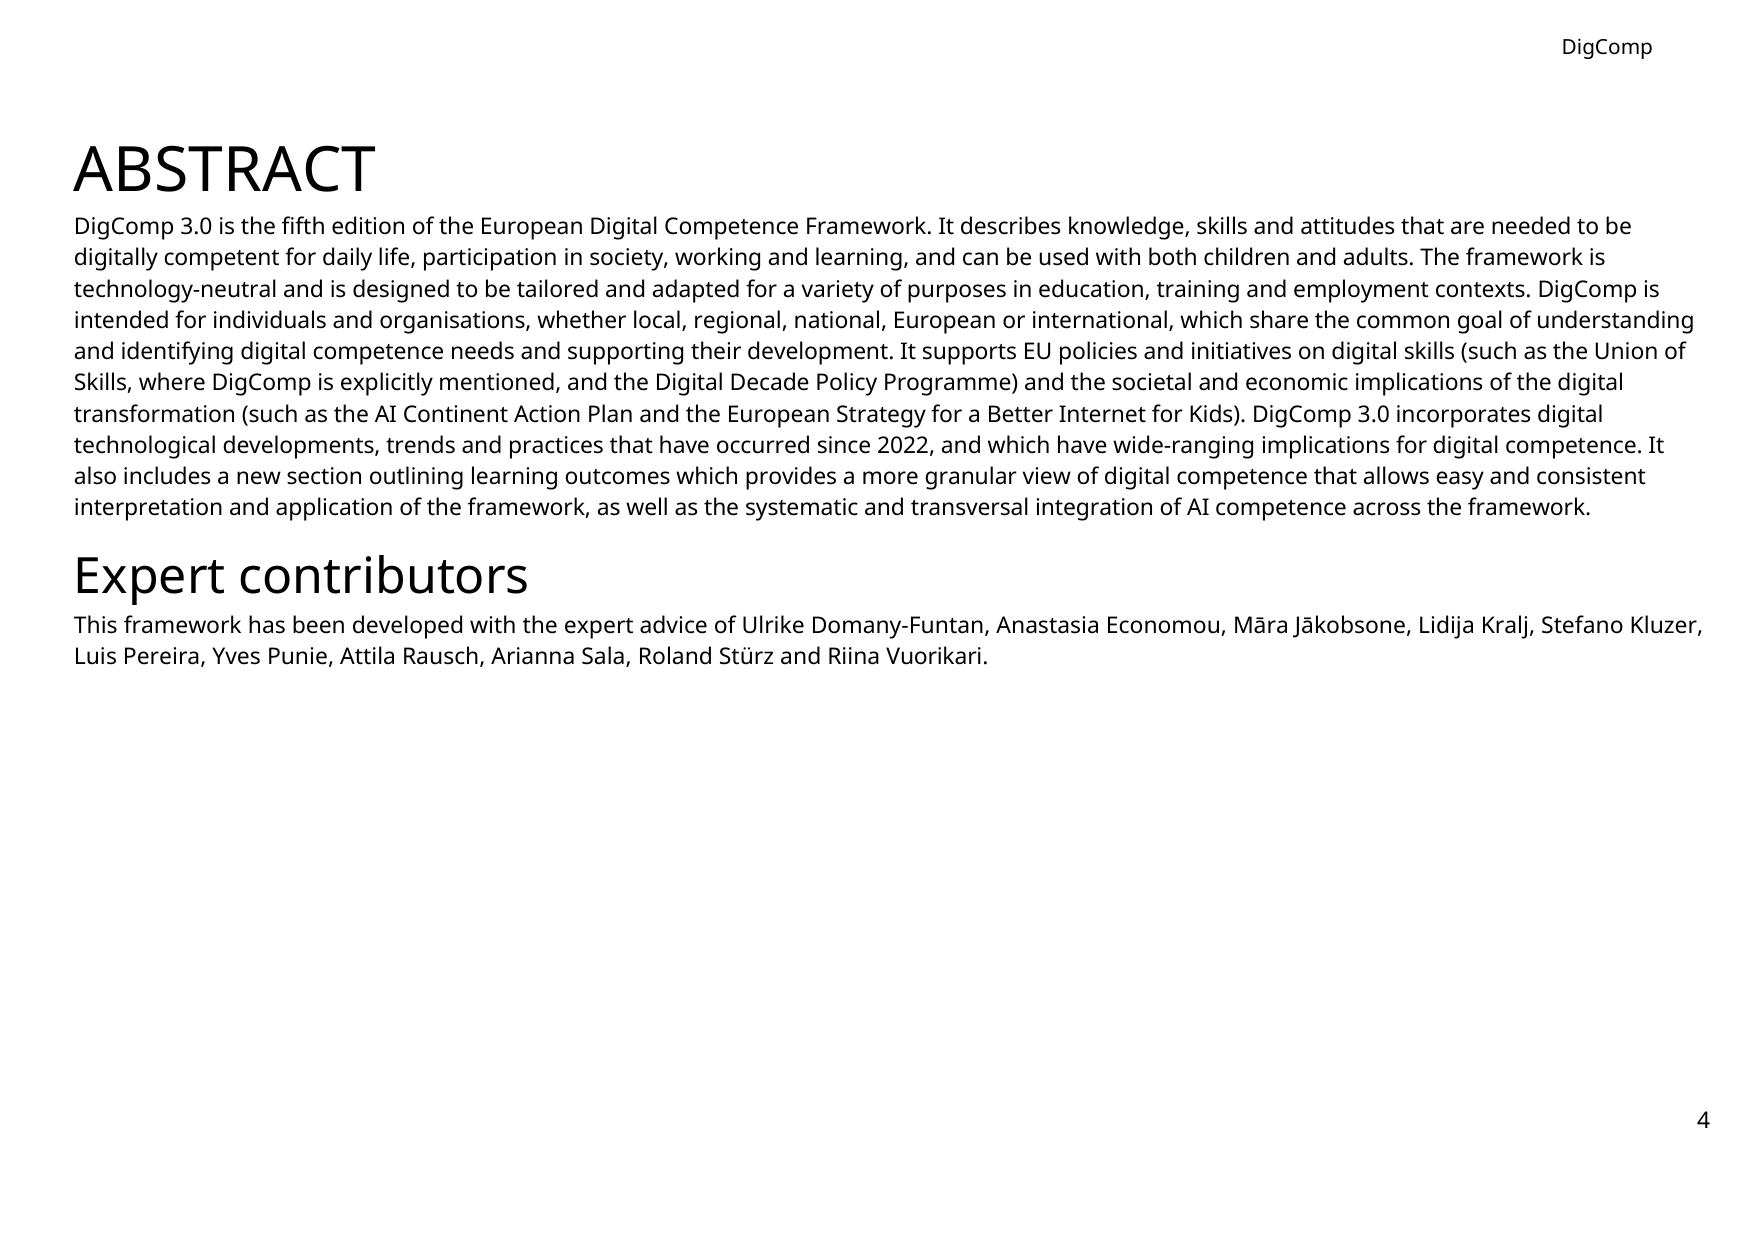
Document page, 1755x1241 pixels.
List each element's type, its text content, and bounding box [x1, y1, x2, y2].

text This framework has been developed with the expert advice of Ulrike Domany-Funtan, Anastasia Economou, Māra Jākobsone, Lidija Kralj, Stefano Kluzer, Luis Pereira, Yves Punie, Attila Rausch, Arianna Sala, Roland Stürz and Riina Vuorikari. [74, 608, 1710, 671]
text DigComp 3.0 is the fifth edition of the European Digital Competence Framework. It describes knowledge, skills and attitudes that are needed to be digitally competent for daily life, participation in society, working and learning, and can be used with both children and adults. The framework is technology-neutral and is designed to be tailored and adapted for a variety of purposes in education, training and employment contexts. DigComp is intended for individuals and organisations, whether local, regional, national, European or international, which share the common goal of understanding and identifying digital competence needs and supporting their development. It supports EU policies and initiatives on digital skills (such as the Union of Skills, where DigComp is explicitly mentioned, and the Digital Decade Policy Programme) and the societal and economic implications of the digital transformation (such as the AI Continent Action Plan and the European Strategy for a Better Internet for Kids). DigComp 3.0 incorporates digital technological developments, trends and practices that have occurred since 2022, and which have wide-ranging implications for digital competence. It also includes a new section outlining learning outcomes which provides a more granular view of digital competence that allows easy and consistent interpretation and application of the framework, as well as the systematic and transversal integration of AI competence across the framework. [74, 210, 1710, 522]
subtitle Expert contributors [74, 540, 1710, 608]
subtitle ABSTRACT [74, 125, 1710, 210]
